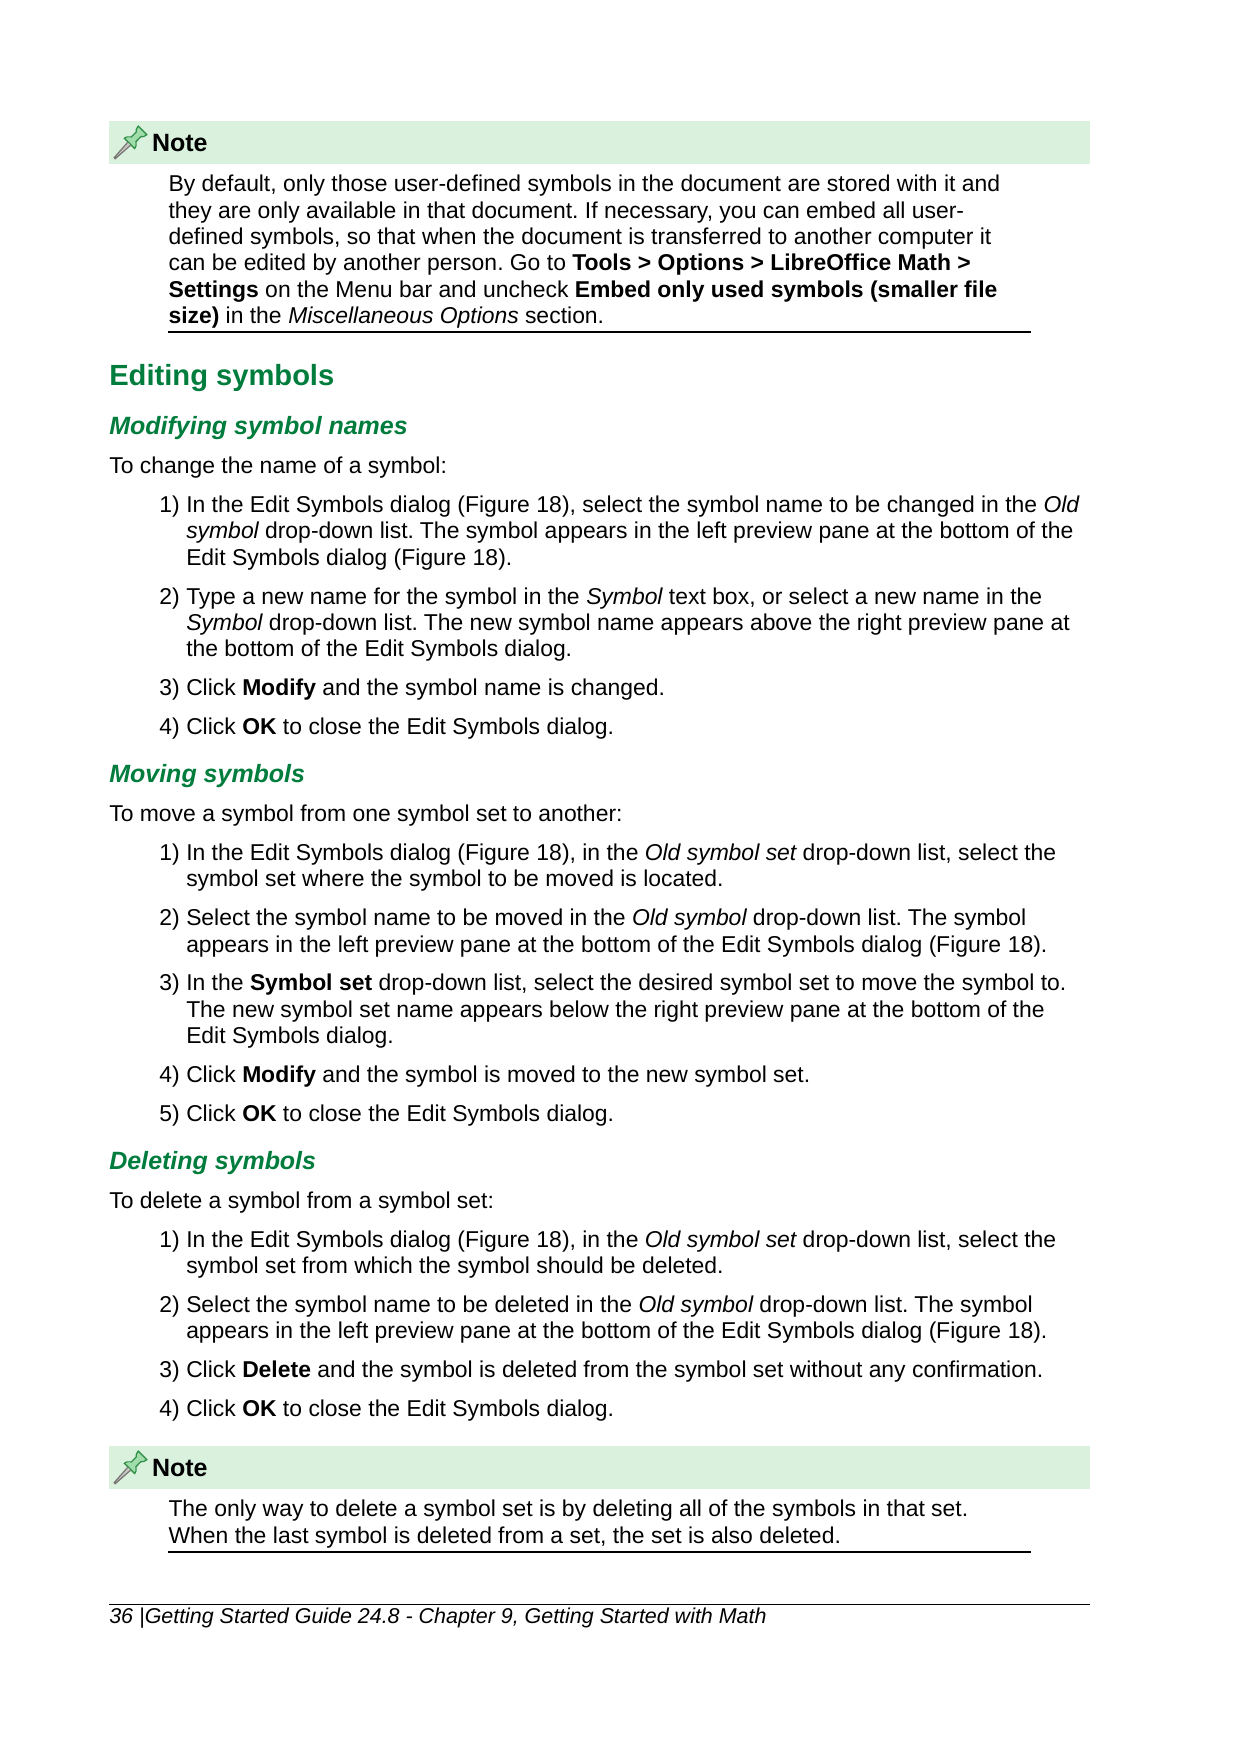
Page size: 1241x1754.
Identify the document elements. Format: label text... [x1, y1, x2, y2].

subtitle Note [109, 1446, 1090, 1489]
list Select the symbol name to be moved in the Old symbol drop-down list. The symbol appears in the left preview pane at the bottom of the Edit Symbols dialog (Figure 18). [186, 904, 1090, 957]
list In the Edit Symbols dialog (Figure 18), select the symbol name to be changed in the Old symbol drop-down list. The symbol appears in the left preview pane at the bottom of the Edit Symbols dialog (Figure 18). [186, 491, 1090, 570]
list In the Symbol set drop-down list, select the desired symbol set to move the symbol to. The new symbol set name appears below the right preview pane at the bottom of the Edit Symbols dialog. [186, 969, 1090, 1048]
subtitle Moving symbols [109, 759, 1090, 788]
list Click Delete and the symbol is deleted from the symbol set without any confirmation. [186, 1356, 1090, 1382]
list Select the symbol name to be deleted in the Old symbol drop-down list. The symbol appears in the left preview pane at the bottom of the Edit Symbols dialog (Figure 18). [186, 1291, 1090, 1343]
list To delete a symbol from a symbol set: [109, 1187, 1090, 1213]
list Click OK to close the Edit Symbols dialog. [186, 1395, 1090, 1421]
text The only way to delete a symbol set is by deleting all of the symbols in that set. When the last symbol is deleted from a set, the set is also deleted. [168, 1495, 1031, 1551]
subtitle Editing symbols [109, 358, 1090, 392]
subtitle Deleting symbols [109, 1146, 1090, 1174]
list To change the name of a symbol: [109, 452, 1090, 479]
list Type a new name for the symbol in the Symbol text box, or select a new name in the Symbol drop-down list. The new symbol name appears above the right preview pane at the bottom of the Edit Symbols dialog. [186, 583, 1090, 662]
list Click OK to close the Edit Symbols dialog. [186, 713, 1090, 739]
list Click OK to close the Edit Symbols dialog. [186, 1100, 1090, 1126]
list In the Edit Symbols dialog (Figure 18), in the Old symbol set drop-down list, select the symbol set from which the symbol should be deleted. [186, 1226, 1090, 1278]
list Click Modify and the symbol name is changed. [186, 674, 1090, 701]
subtitle Modifying symbol names [109, 411, 1090, 440]
list To move a symbol from one symbol set to another: [109, 800, 1090, 826]
list In the Edit Symbols dialog (Figure 18), in the Old symbol set drop-down list, select the symbol set where the symbol to be moved is located. [186, 839, 1090, 892]
subtitle Note [109, 121, 1090, 164]
text By default, only those user-defined symbols in the document are stored with it and they are only available in that document. If necessary, you can embed all user-defined symbols, so that when the document is transferred to another computer it can be edited by another person. Go to Tools > Options > LibreOffice Math > Settings on the Menu bar and uncheck Embed only used symbols (smaller file size) in the Miscellaneous Options section. [168, 170, 1031, 331]
list Click Modify and the symbol is moved to the new symbol set. [186, 1061, 1090, 1087]
